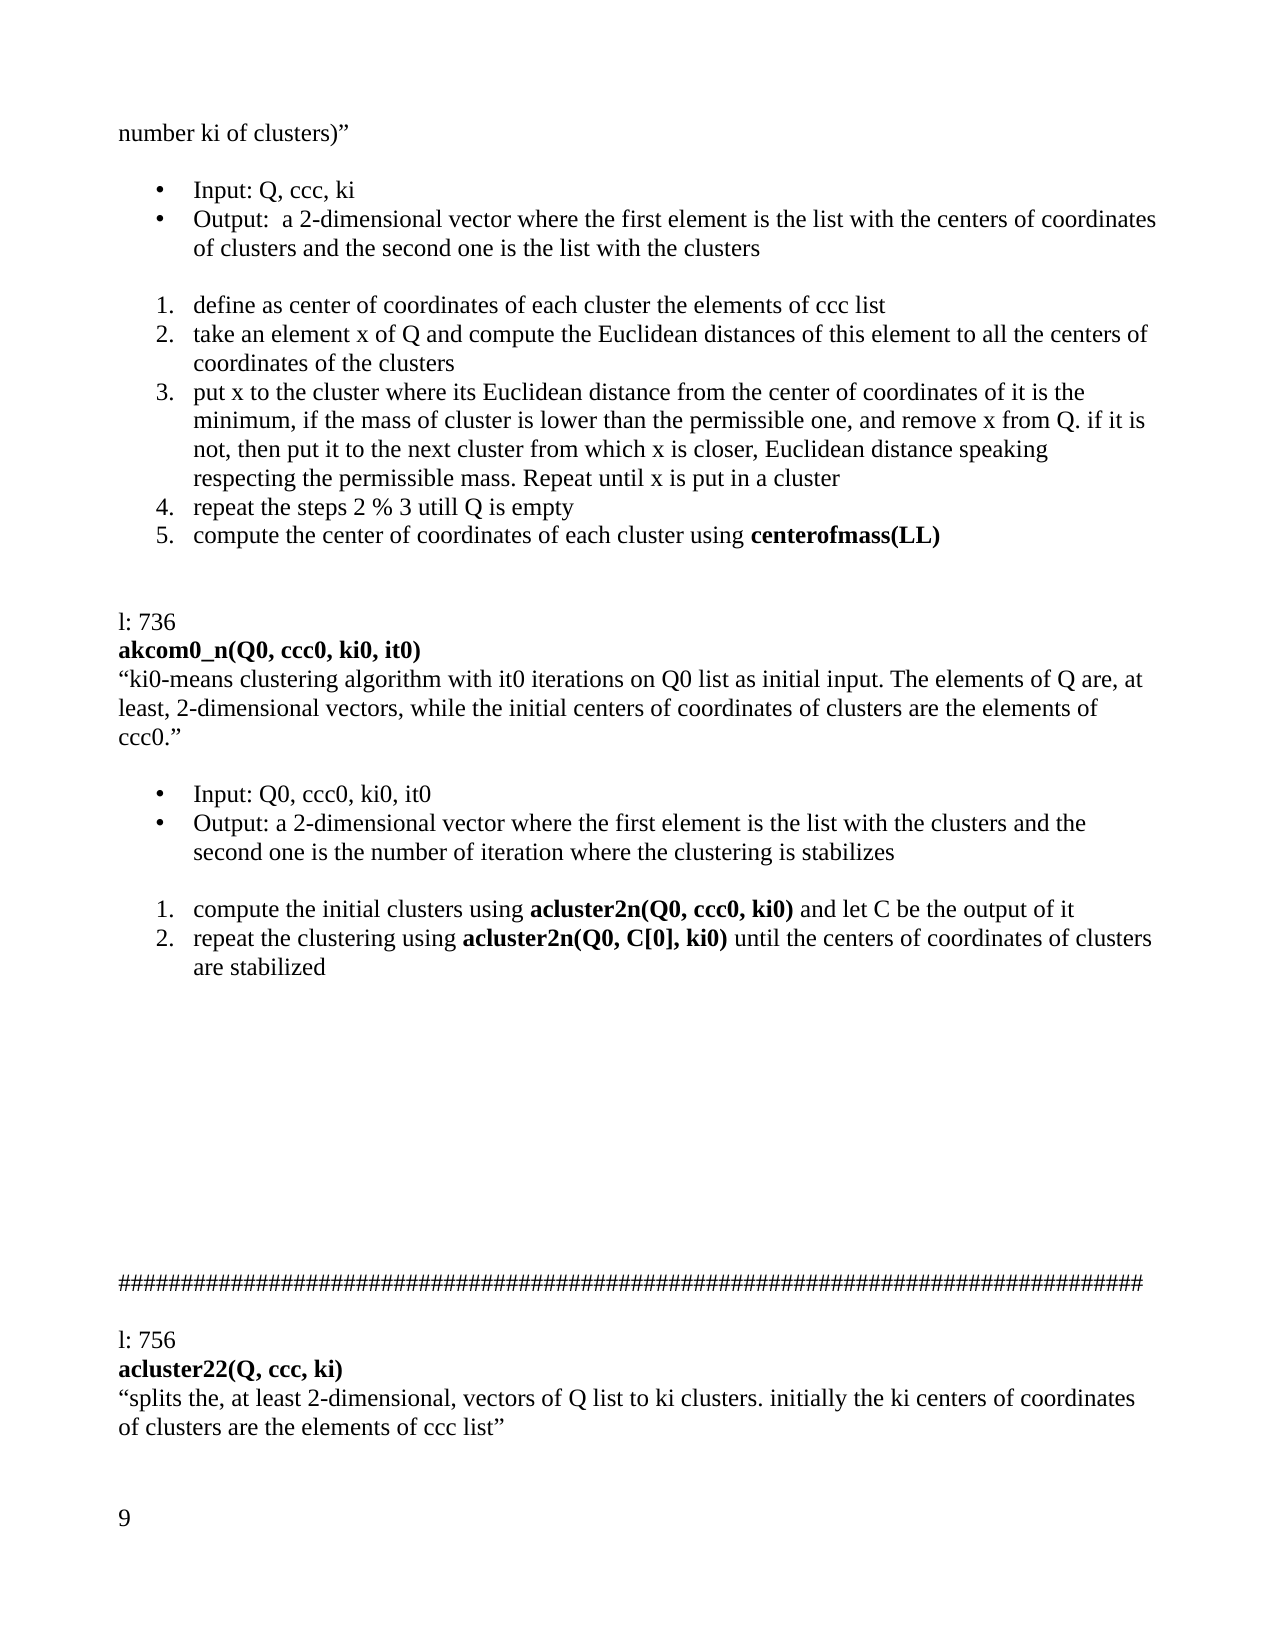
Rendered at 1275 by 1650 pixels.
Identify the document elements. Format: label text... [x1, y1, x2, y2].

text l: 756 [118, 1326, 1157, 1354]
text akcom0_n(Q0, ccc0, ki0, it0) [118, 636, 1157, 664]
list define as center of coordinates of each cluster the elements of ccc list [156, 291, 1157, 319]
list Input: Q0, ccc0, ki0, it0 [156, 779, 1157, 808]
text “ki0-means clustering algorithm with it0 iterations on Q0 list as initial input. The elements of Q are, at least, 2-dimensional vectors, while the initial centers of coordinates of clusters are the elements of ccc0.” [118, 664, 1157, 751]
text “splits the, at least 2-dimensional, vectors of Q list to ki clusters. initially the ki centers of coordinates of clusters are the elements of ccc list” [118, 1383, 1157, 1441]
list repeat the clustering using acluster2n(Q0, C[0], ki0) until the centers of coordinates of clusters are stabilized [156, 923, 1157, 981]
list Input: Q, ccc, ki [156, 176, 1157, 204]
list compute the initial clusters using acluster2n(Q0, ccc0, ki0) and let C be the output of it [156, 894, 1157, 923]
text ################################################################################## [118, 1268, 1157, 1297]
list Output: a 2-dimensional vector where the first element is the list with the clusters and the second one is the number of iteration where the clustering is stabilizes [156, 808, 1157, 866]
list compute the center of coordinates of each cluster using centerofmass(LL) [156, 521, 1157, 549]
list take an element x of Q and compute the Euclidean distances of this element to all the centers of coordinates of the clusters [156, 319, 1157, 377]
text l: 736 [118, 607, 1157, 636]
text acluster22(Q, ccc, ki) [118, 1354, 1157, 1383]
list Output: a 2-dimensional vector where the first element is the list with the centers of coordinates of clusters and the second one is the list with the clusters [156, 204, 1157, 262]
text number ki of clusters)” [118, 118, 1157, 147]
list put x to the cluster where its Euclidean distance from the center of coordinates of it is the minimum, if the mass of cluster is lower than the permissible one, and remove x from Q. if it is not, then put it to the next cluster from which x is closer, Euclidean distance speaking respecting the permissible mass. Repeat until x is put in a cluster [156, 377, 1157, 492]
list repeat the steps 2 % 3 utill Q is empty [156, 492, 1157, 521]
